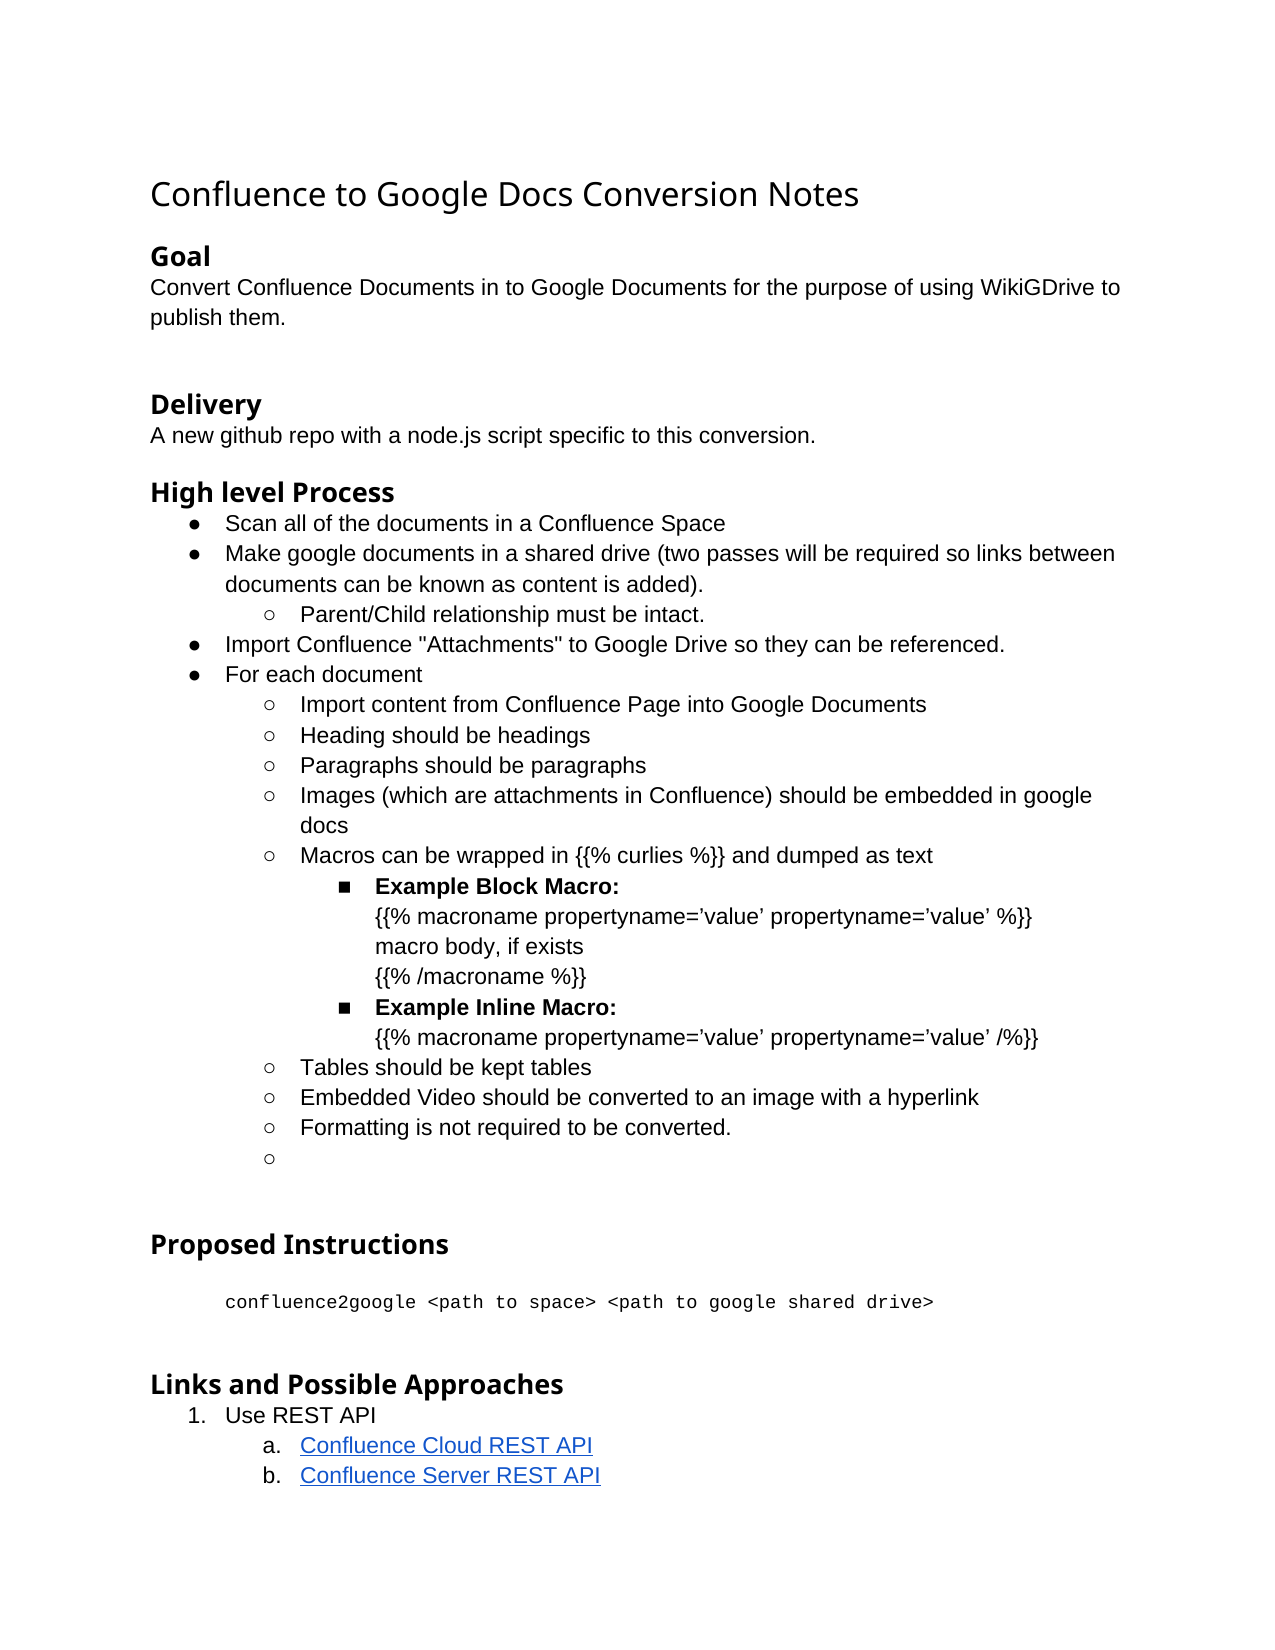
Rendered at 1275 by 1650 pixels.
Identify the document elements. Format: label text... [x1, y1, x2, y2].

list Import Confluence "Attachments" to Google Drive so they can be referenced. [187, 631, 1125, 657]
subtitle Goal [150, 237, 1125, 274]
list Images (which are attachments in Confluence) should be embedded in google docs [262, 782, 1125, 839]
subtitle Links and Possible Approaches [150, 1365, 1125, 1402]
subtitle Proposed Instructions [150, 1226, 1125, 1263]
list Confluence Cloud REST API [262, 1432, 1125, 1459]
list Embedded Video should be converted to an image with a hyperlink [262, 1084, 1125, 1111]
list Example Block Macro: {{% macroname propertyname=’value’ propertyname=’value’ %}} macro body, if exists {{% /macroname %}} [337, 873, 1125, 990]
list Heading should be headings [262, 722, 1125, 748]
list Formatting is not required to be converted. [262, 1114, 1125, 1141]
list Macros can be wrapped in {{% curlies %}} and dumped as text [262, 842, 1125, 869]
list Example Inline Macro: {{% macroname propertyname=’value’ propertyname=’value’ /%}} [337, 993, 1125, 1050]
subtitle High level Process [150, 473, 1125, 510]
subtitle Delivery [150, 385, 1125, 422]
list Import content from Confluence Page into Google Documents [262, 691, 1125, 718]
list Scan all of the documents in a Confluence Space [187, 510, 1125, 537]
list Paragraphs should be paragraphs [262, 752, 1125, 778]
list Parent/Child relationship must be intact. [262, 601, 1125, 627]
subtitle confluence2google <path to space> <path to google shared drive> [225, 1293, 1125, 1314]
list For each document [187, 661, 1125, 688]
subtitle Confluence to Google Docs Conversion Notes [150, 171, 1125, 216]
list Use REST API [187, 1402, 1125, 1428]
list Tables should be kept tables [262, 1054, 1125, 1080]
text Convert Confluence Documents in to Google Documents for the purpose of using WikiGDrive to publish them. [150, 274, 1125, 331]
text A new github repo with a node.js script specific to this conversion. [150, 422, 1125, 449]
list Confluence Server REST API [262, 1462, 1125, 1489]
list Make google documents in a shared drive (two passes will be required so links between documents can be known as content is added). [187, 540, 1125, 597]
